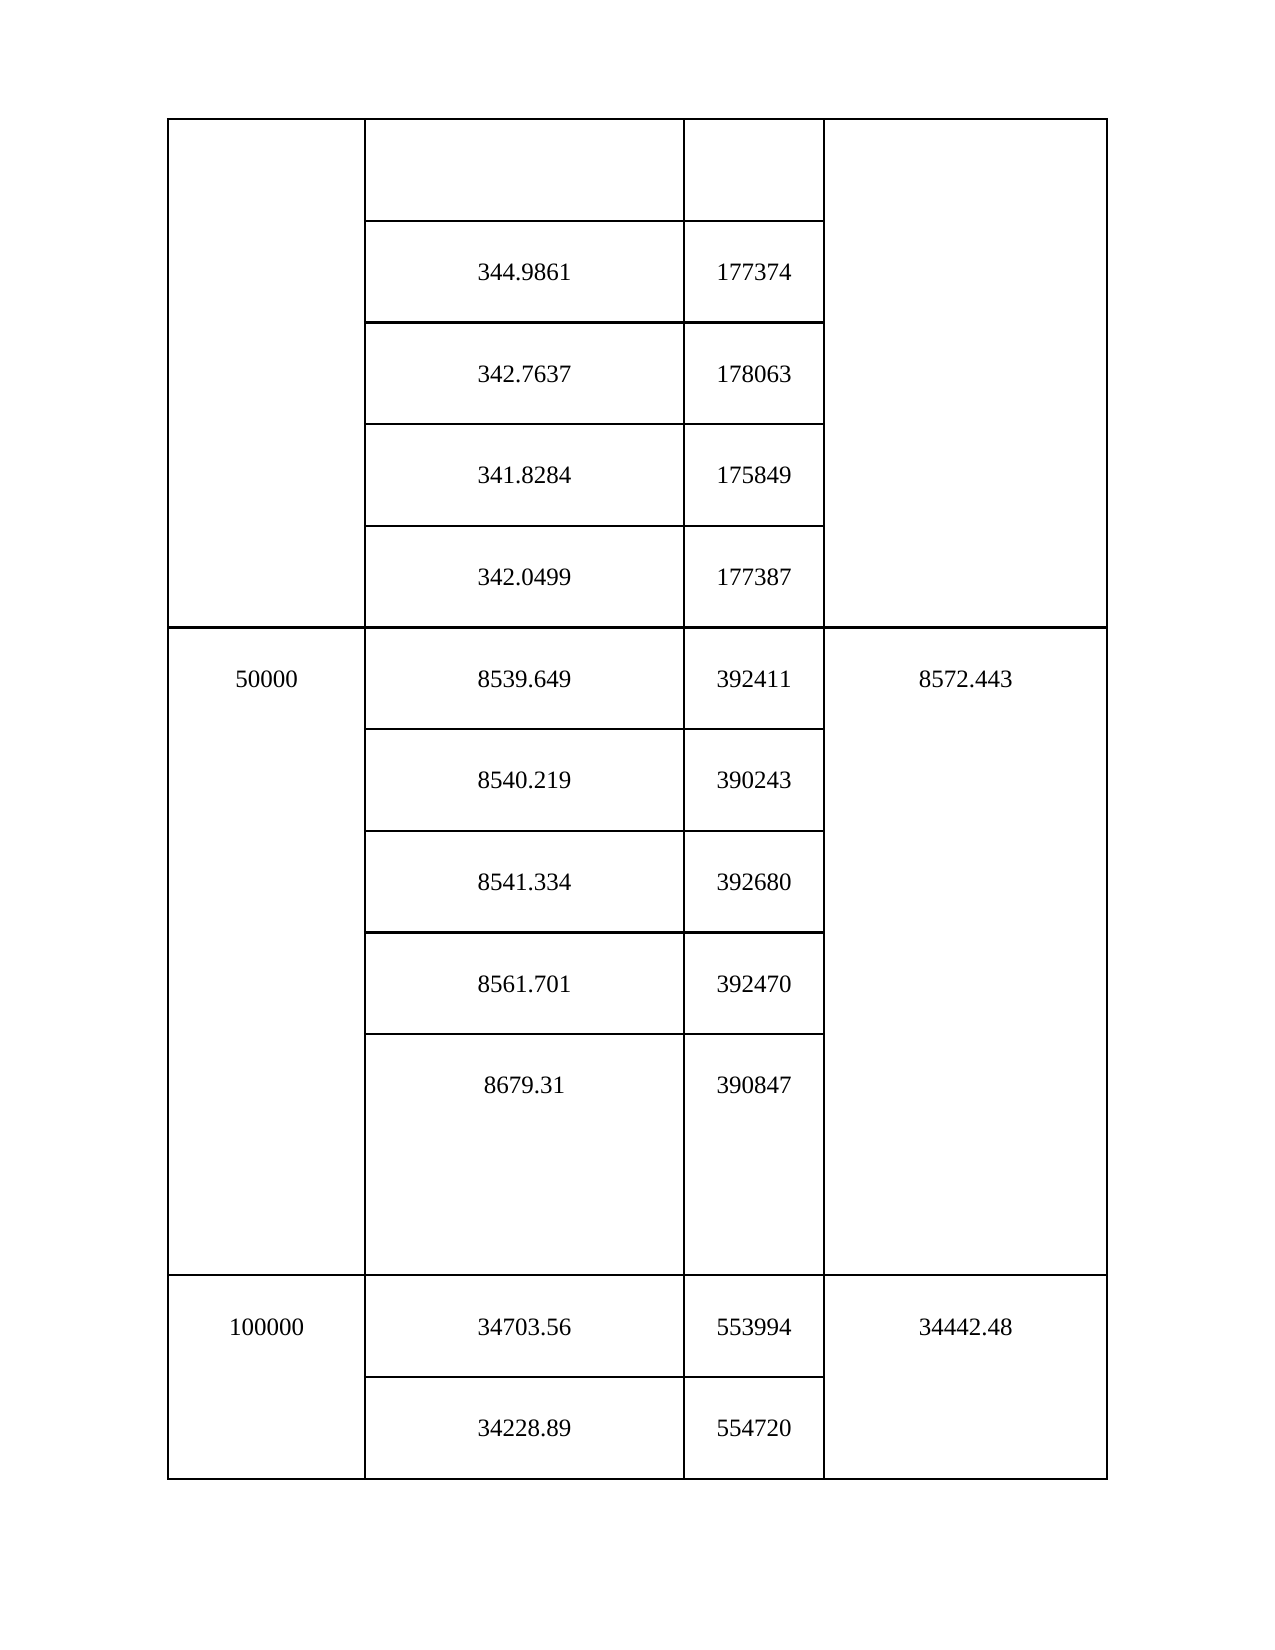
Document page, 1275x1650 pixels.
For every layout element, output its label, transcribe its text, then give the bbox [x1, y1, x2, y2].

table_cell 390243 [685, 730, 823, 830]
table_cell [685, 120, 823, 220]
table_cell 341.8284 [366, 425, 683, 525]
table_cell 392680 [685, 832, 823, 931]
table_cell 34228.89 [366, 1378, 683, 1478]
table_cell 8679.31 [366, 1035, 683, 1274]
table_cell 8540.219 [366, 730, 683, 830]
table_cell 8561.701 [366, 934, 683, 1033]
table_cell 34703.56 [366, 1276, 683, 1376]
table_cell 553994 [685, 1276, 823, 1376]
table_cell 392411 [685, 629, 823, 728]
table_cell 342.7637 [366, 324, 683, 423]
table_cell 554720 [685, 1378, 823, 1478]
table_cell 178063 [685, 324, 823, 423]
table_cell 177387 [685, 527, 823, 626]
table_cell 342.0499 [366, 527, 683, 626]
table_cell 8539.649 [366, 629, 683, 728]
table_cell [366, 120, 683, 220]
table_cell 175849 [685, 425, 823, 525]
table_cell 8541.334 [366, 832, 683, 931]
table_cell 8572.443 [825, 629, 1106, 1274]
table_cell 34442.48 [825, 1276, 1106, 1478]
table_cell 390847 [685, 1035, 823, 1274]
table_cell 177374 [685, 222, 823, 321]
table_cell 392470 [685, 934, 823, 1033]
table_cell 50000 [169, 629, 364, 1274]
table_cell 344.9861 [366, 222, 683, 321]
table_cell [825, 120, 1106, 626]
table_cell 100000 [169, 1276, 364, 1478]
table_cell [169, 120, 364, 626]
